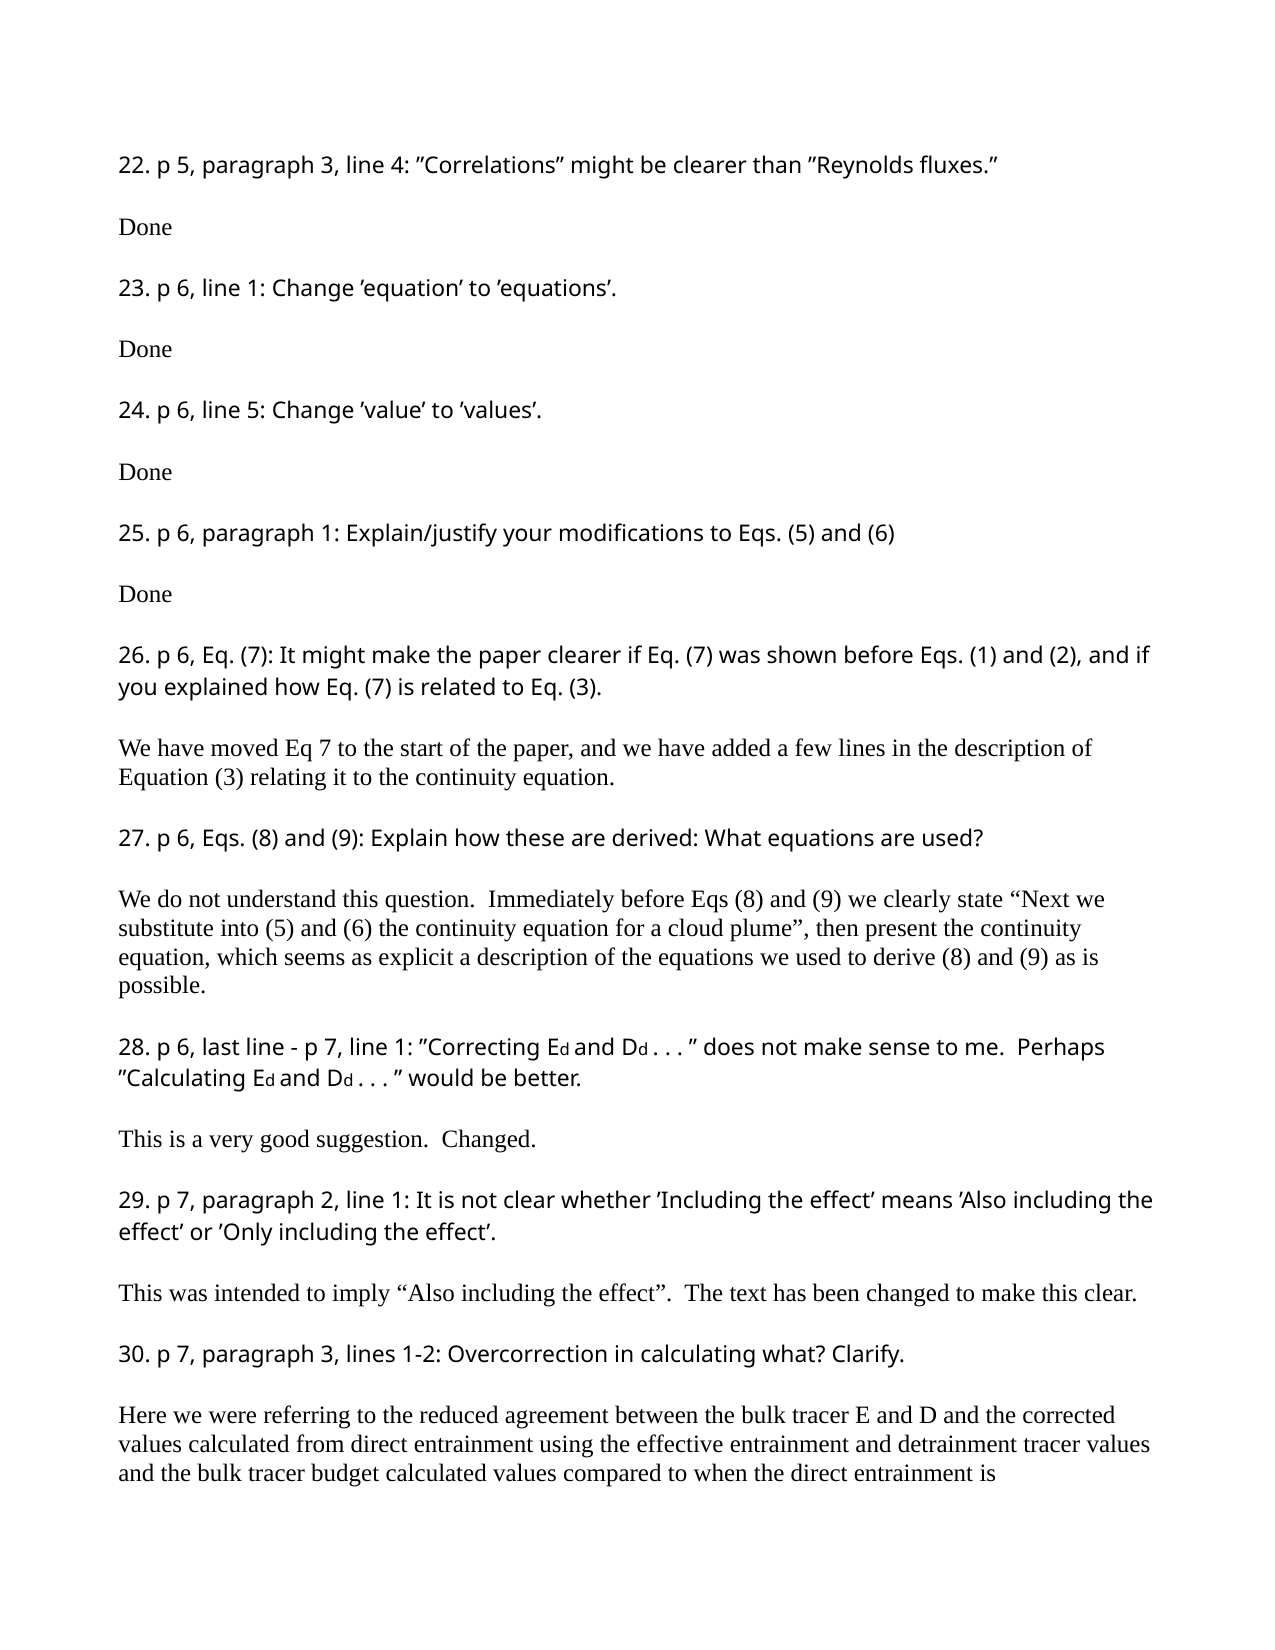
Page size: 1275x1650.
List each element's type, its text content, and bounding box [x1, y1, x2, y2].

text We do not understand this question. Immediately before Eqs (8) and (9) we clearly state “Next we substitute into (5) and (6) the continuity equation for a cloud plume”, then present the continuity equation, which seems as explicit a description of the equations we used to derive (8) and (9) as is possible. [118, 884, 1157, 999]
text This was intended to imply “Also including the effect”. The text has been changed to make this clear. [118, 1278, 1157, 1307]
text 27. p 6, Eqs. (8) and (9): Explain how these are derived: What equations are used? [118, 822, 1157, 853]
text This is a very good suggestion. Changed. [118, 1124, 1157, 1153]
text 30. p 7, paragraph 3, lines 1-2: Overcorrection in calculating what? Clarify. [118, 1338, 1157, 1369]
text Done [118, 579, 1157, 608]
text 23. p 6, line 1: Change ’equation’ to ’equations’. [118, 272, 1157, 303]
text Done [118, 212, 1157, 241]
text Done [118, 334, 1157, 363]
text Here we were referring to the reduced agreement between the bulk tracer E and D and the corrected values calculated from direct entrainment using the effective entrainment and detrainment tracer values and the bulk tracer budget calculated values compared to when the direct entrainment is [118, 1401, 1157, 1487]
text Done [118, 457, 1157, 486]
text 29. p 7, paragraph 2, line 1: It is not clear whether ’Including the effect’ means ’Also including the effect’ or ’Only including the effect’. [118, 1184, 1157, 1247]
text 24. p 6, line 5: Change ’value’ to ’values’. [118, 394, 1157, 426]
text 26. p 6, Eq. (7): It might make the paper clearer if Eq. (7) was shown before Eqs. (1) and (2), and if you explained how Eq. (7) is related to Eq. (3). [118, 639, 1157, 702]
text 22. p 5, paragraph 3, line 4: ”Correlations” might be clearer than ”Reynolds fluxes.” [118, 149, 1157, 181]
text 25. p 6, paragraph 1: Explain/justify your modifications to Eqs. (5) and (6) [118, 517, 1157, 548]
text We have moved Eq 7 to the start of the paper, and we have added a few lines in the description of Equation (3) relating it to the continuity equation. [118, 733, 1157, 791]
text 28. p 6, last line - p 7, line 1: ”Correcting Ed and Dd . . . ” does not make sense to me. Perhaps ”Calculating Ed and Dd . . . ” would be better. [118, 1031, 1157, 1093]
